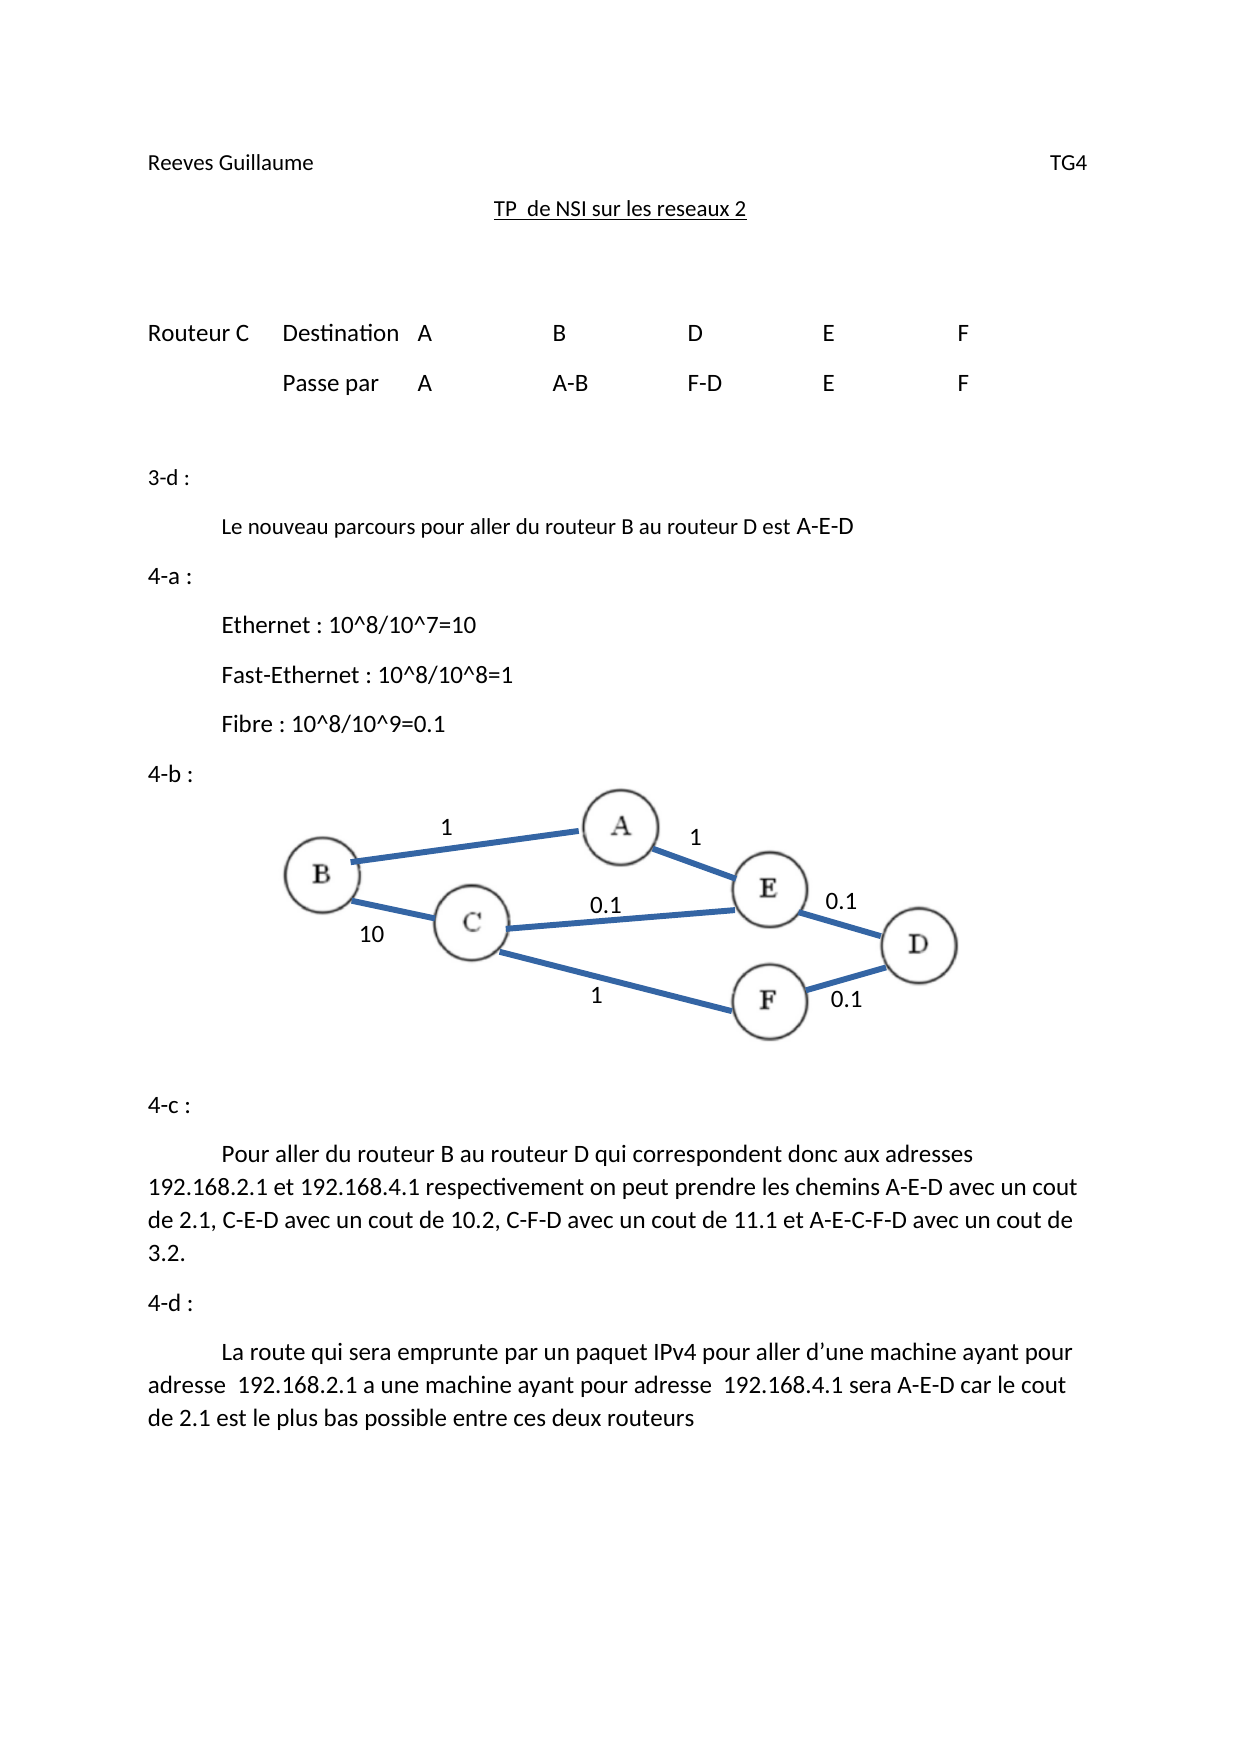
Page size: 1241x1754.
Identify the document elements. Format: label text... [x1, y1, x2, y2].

text Pour aller du routeur B au routeur D qui correspondent donc aux adresses 192.168.2.1 et 192.168.4.1 respectivement on peut prendre les chemins A-E-D avec un cout de 2.1, C-E-D avec un cout de 10.2, C-F-D avec un cout de 11.1 et A-E-C-F-D avec un cout de 3.2. [148, 1139, 1093, 1268]
text La route qui sera emprunte par un paquet IPv4 pour aller d’une machine ayant pour adresse 192.168.2.1 a une machine ayant pour adresse 192.168.4.1 sera A-E-D car le cout de 2.1 est le plus bas possible entre ces deux routeurs [148, 1337, 1093, 1433]
table_cell E [823, 367, 957, 417]
text Ethernet : 10^8/10^7=10 [148, 609, 1093, 640]
text Fibre : 10^8/10^9=0.1 [148, 709, 1093, 739]
table_header E [823, 318, 957, 367]
table_cell A [418, 367, 552, 417]
table_cell [148, 367, 282, 417]
table_header Destination [283, 318, 417, 367]
table_header A [418, 318, 552, 367]
text 3-d : [148, 463, 1093, 491]
text 4-b : [148, 758, 273, 789]
text [967, 758, 1093, 789]
table_cell F-D [688, 367, 822, 417]
table_header D [688, 318, 822, 367]
table_cell A-B [553, 367, 687, 417]
table_header Routeur C [148, 318, 282, 367]
text Le nouveau parcours pour aller du routeur B au routeur D est A-E-D [148, 510, 1093, 541]
picture [273, 753, 967, 1052]
text 4-d : [148, 1287, 1093, 1317]
table_cell F [958, 367, 1093, 417]
table_header F [958, 318, 1093, 367]
text Fast-Ethernet : 10^8/10^8=1 [148, 659, 1093, 689]
text 4-a : [148, 560, 1093, 590]
text 4-c : [148, 1089, 1093, 1119]
table_header B [553, 318, 687, 367]
table_cell Passe par [283, 367, 417, 417]
